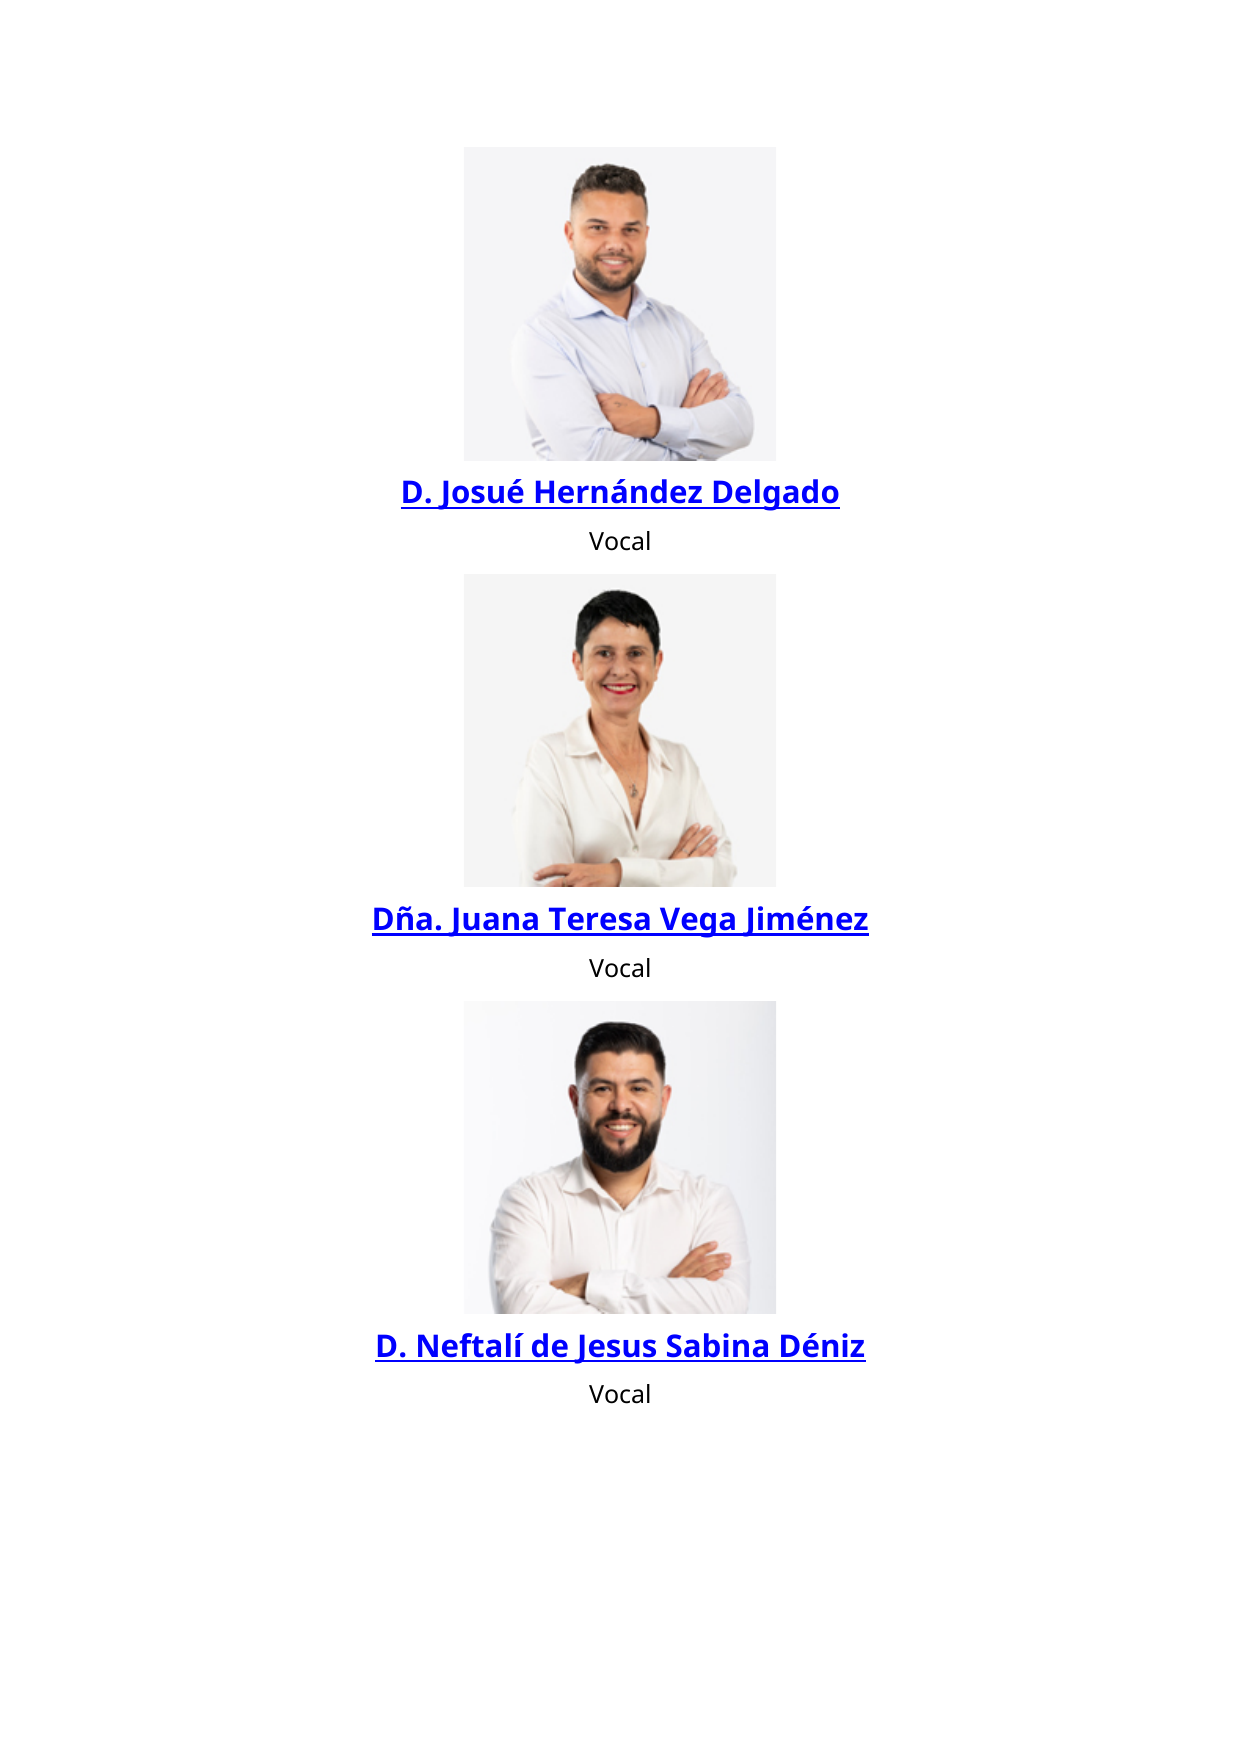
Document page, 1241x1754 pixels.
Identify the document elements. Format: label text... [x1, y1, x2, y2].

text Vocal [177, 950, 1063, 984]
text Vocal [177, 523, 1063, 558]
text Vocal [177, 1377, 1063, 1411]
subtitle D. Josué Hernández Delgado [177, 471, 1063, 513]
subtitle Dña. Juana Teresa Vega Jiménez [177, 897, 1063, 940]
subtitle D. Neftalí de Jesus Sabina Déniz [177, 1324, 1063, 1366]
